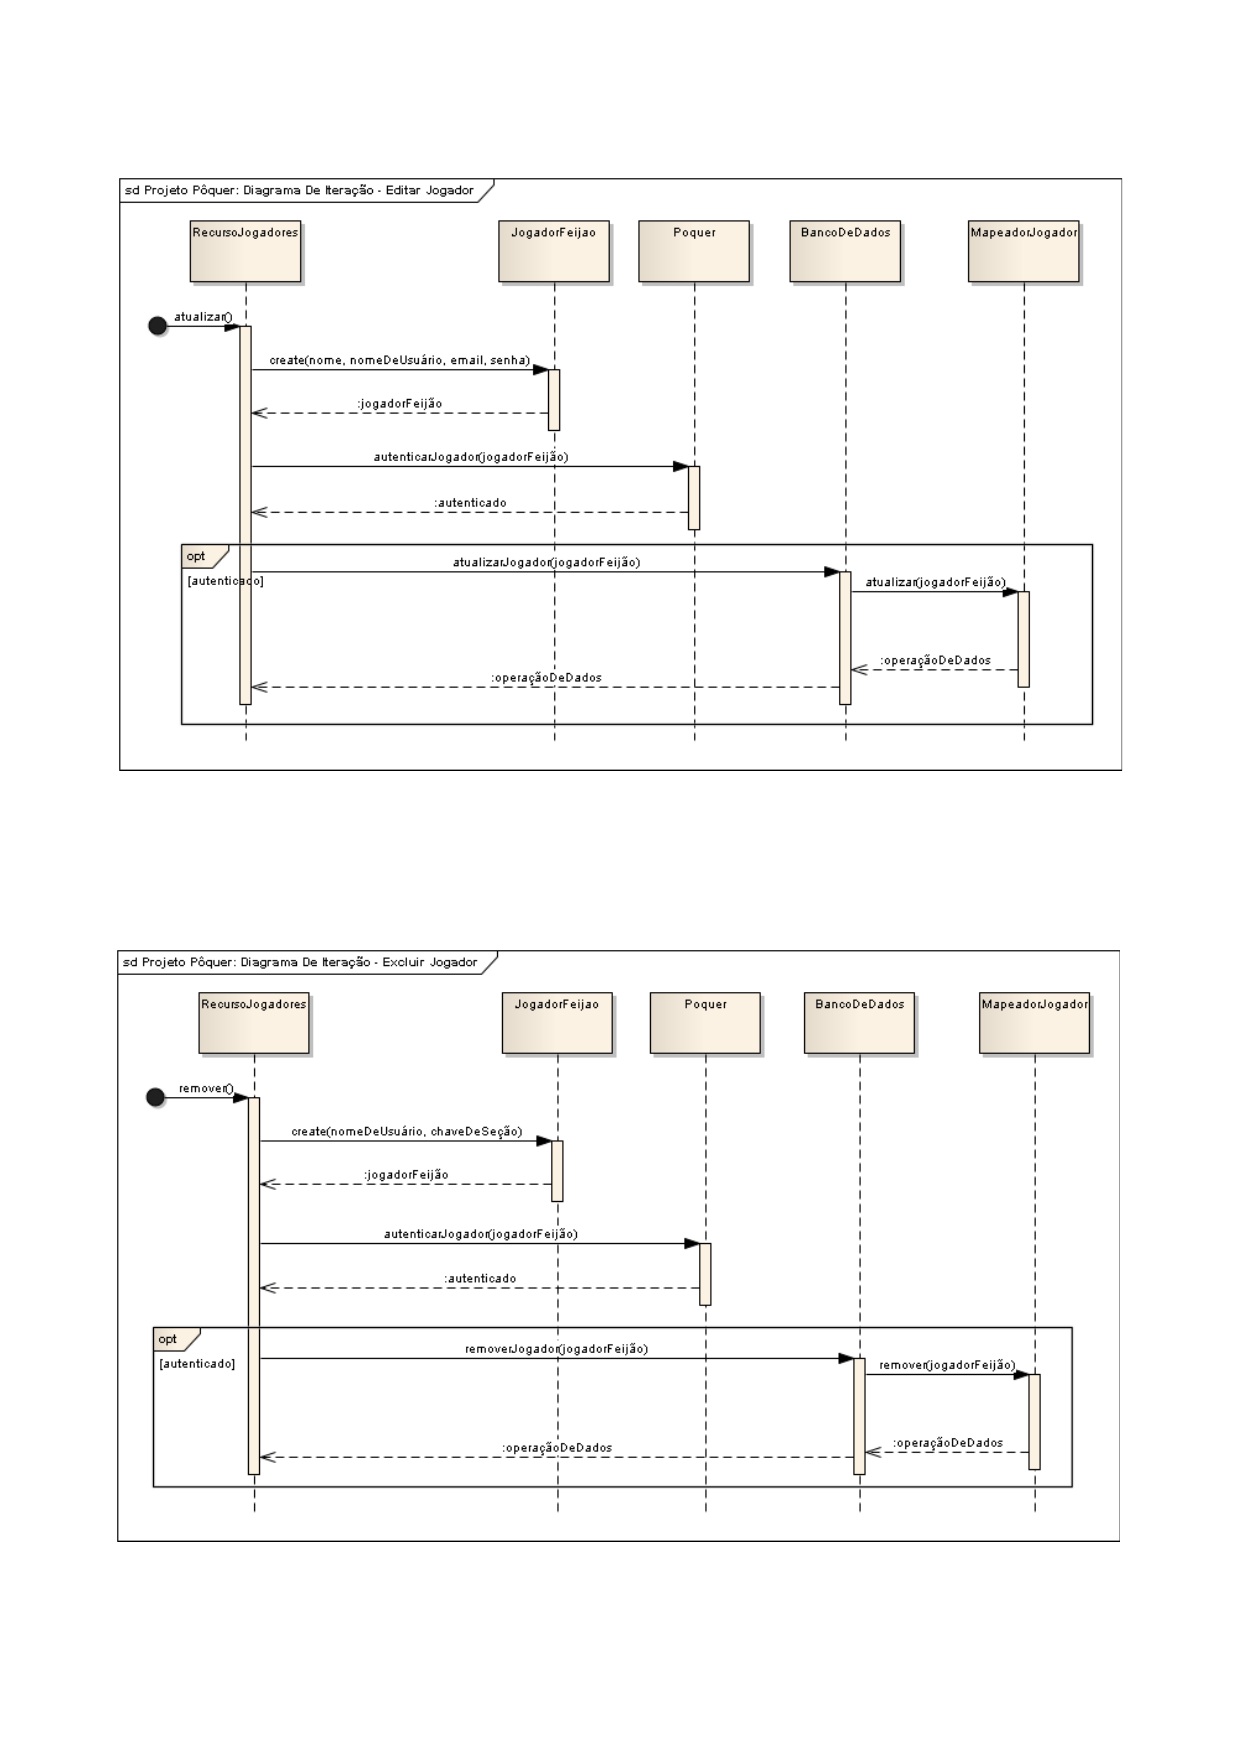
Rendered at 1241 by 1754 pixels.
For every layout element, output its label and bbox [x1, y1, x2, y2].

picture [118, 177, 1123, 771]
picture [116, 950, 1120, 1542]
